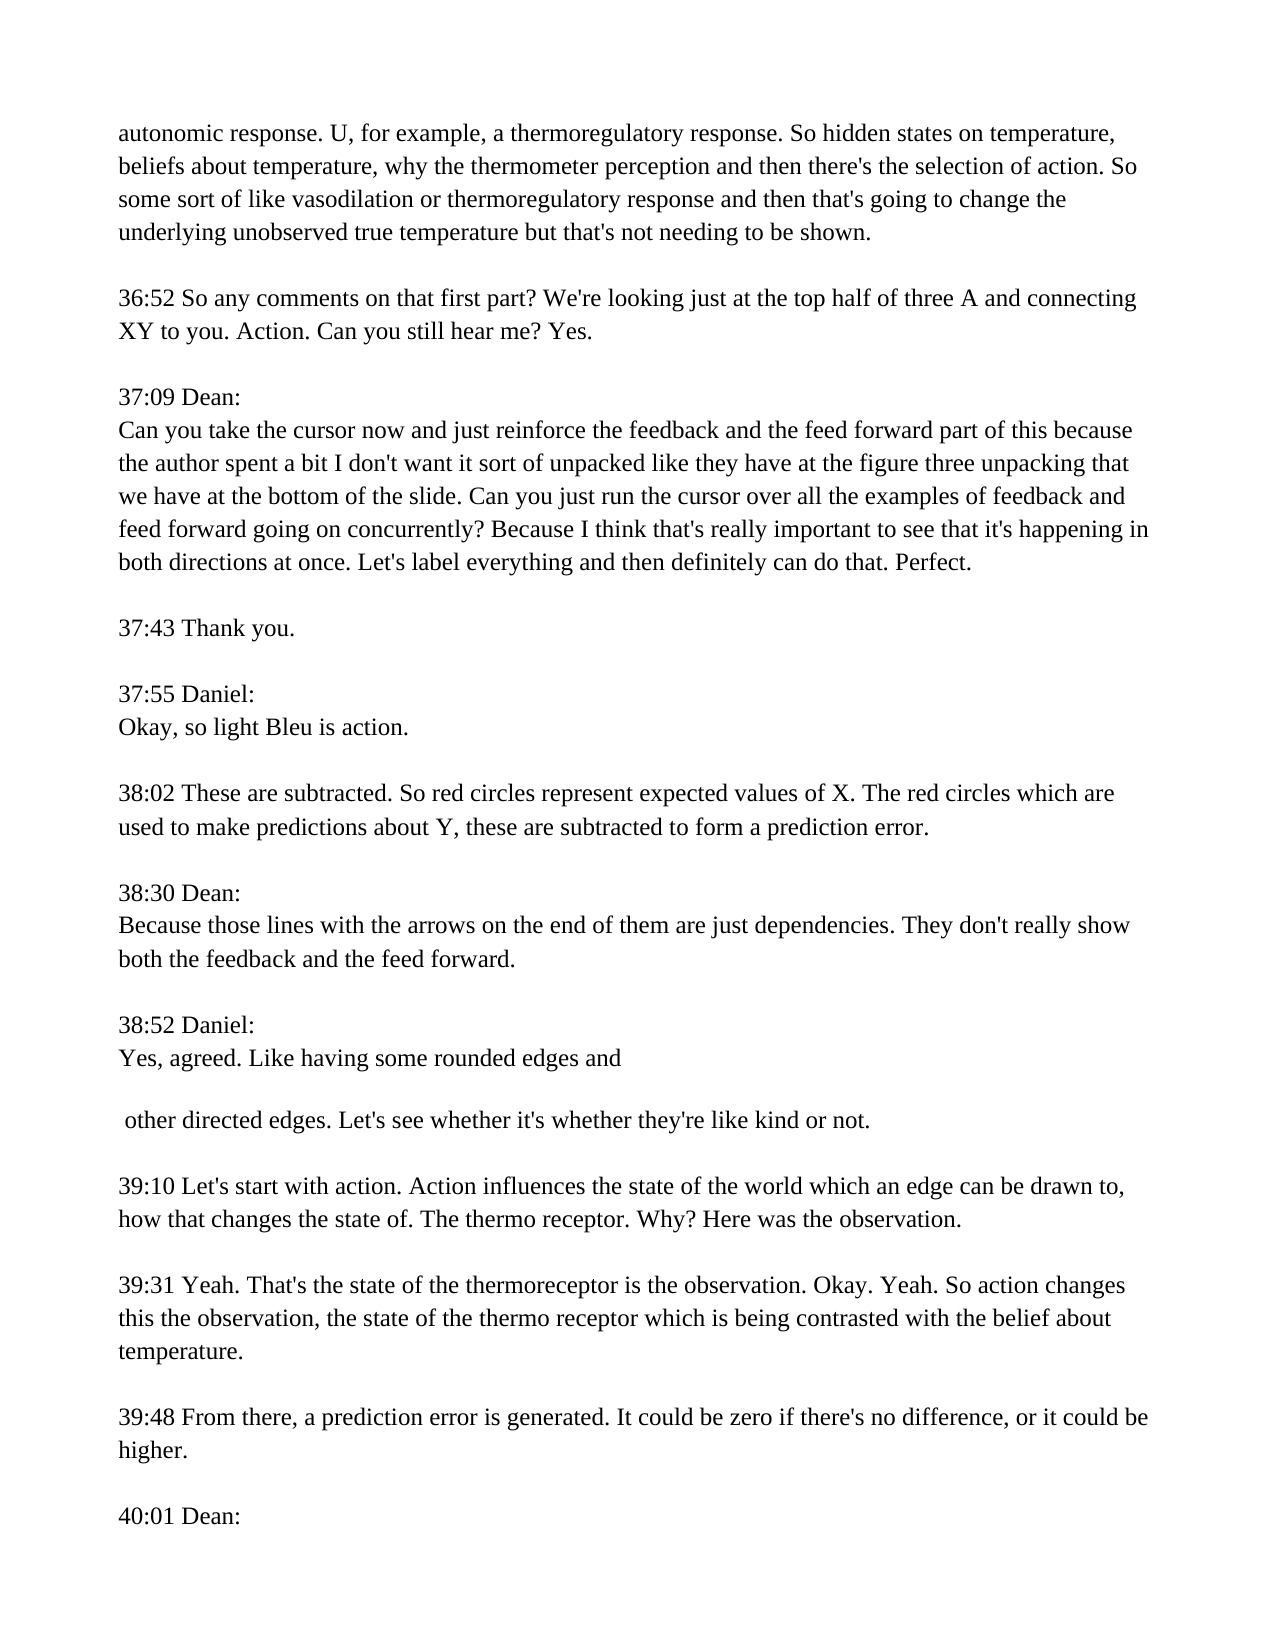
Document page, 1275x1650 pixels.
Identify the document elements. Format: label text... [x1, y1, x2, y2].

text autonomic response. U, for example, a thermoregulatory response. So hidden states on temperature, beliefs about temperature, why the thermometer perception and then there's the selection of action. So some sort of like vasodilation or thermoregulatory response and then that's going to change the underlying unobserved true temperature but that's not needing to be shown. 36:52 So any comments on that first part? We're looking just at the top half of three A and connecting XY to you. Action. Can you still hear me? Yes. 37:09 Dean: Can you take the cursor now and just reinforce the feedback and the feed forward part of this because the author spent a bit I don't want it sort of unpacked like they have at the figure three unpacking that we have at the bottom of the slide. Can you just run the cursor over all the examples of feedback and feed forward going on concurrently? Because I think that's really important to see that it's happening in both directions at once. Let's label everything and then definitely can do that. Perfect. 37:43 Thank you. 37:55 Daniel: Okay, so light Bleu is action. 38:02 These are subtracted. So red circles represent expected values of X. The red circles which are used to make predictions about Y, these are subtracted to form a prediction error. 38:30 Dean: Because those lines with the arrows on the end of them are just dependencies. They don't really show both the feedback and the feed forward. 38:52 Daniel: Yes, agreed. Like having some rounded edges and [118, 118, 1157, 1071]
text other directed edges. Let's see whether it's whether they're like kind or not. 39:10 Let's start with action. Action influences the state of the world which an edge can be drawn to, how that changes the state of. The thermo receptor. Why? Here was the observation. 39:31 Yeah. That's the state of the thermoreceptor is the observation. Okay. Yeah. So action changes this the observation, the state of the thermo receptor which is being contrasted with the belief about temperature. 39:48 From there, a prediction error is generated. It could be zero if there's no difference, or it could be higher. 40:01 Dean: [118, 1105, 1157, 1530]
